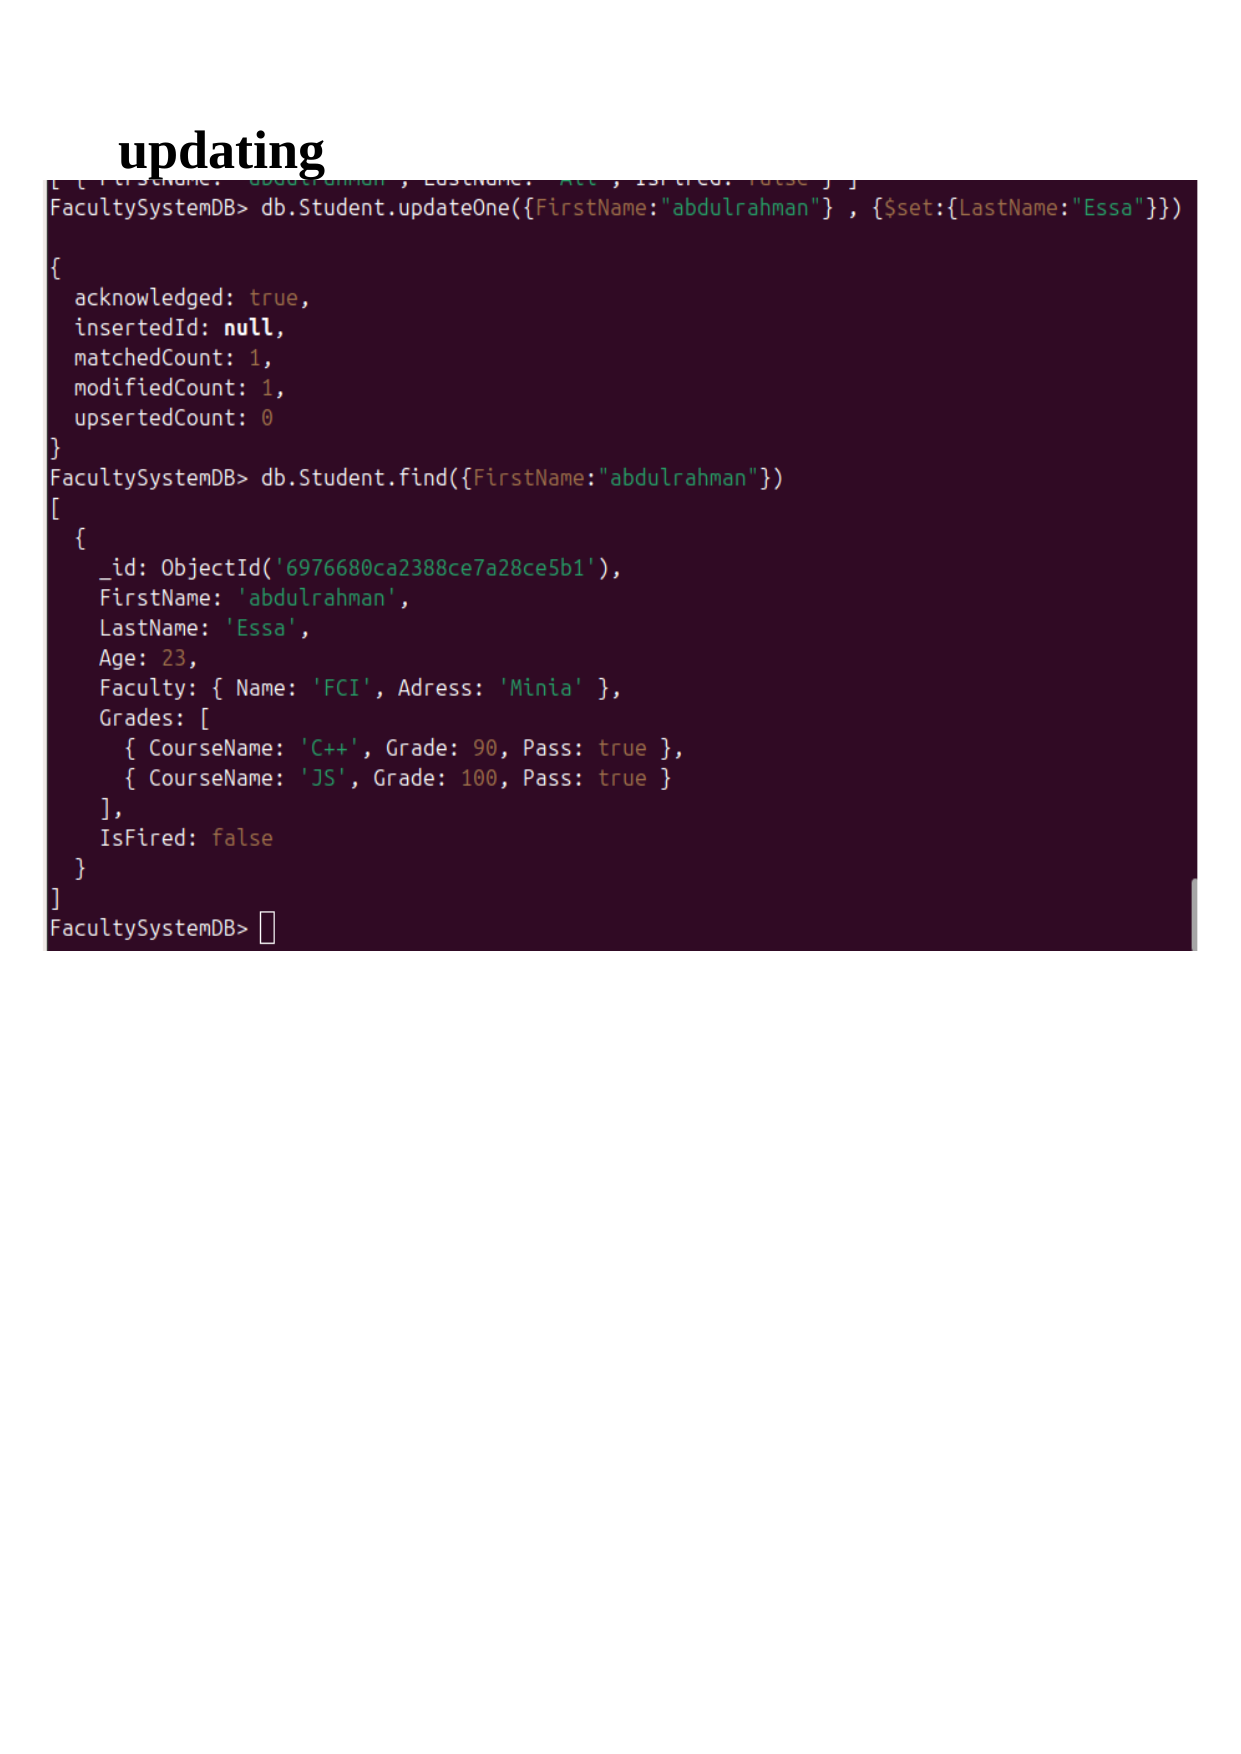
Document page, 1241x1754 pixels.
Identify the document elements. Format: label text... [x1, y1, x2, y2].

picture [42, 180, 1198, 951]
text updating [118, 118, 1122, 180]
